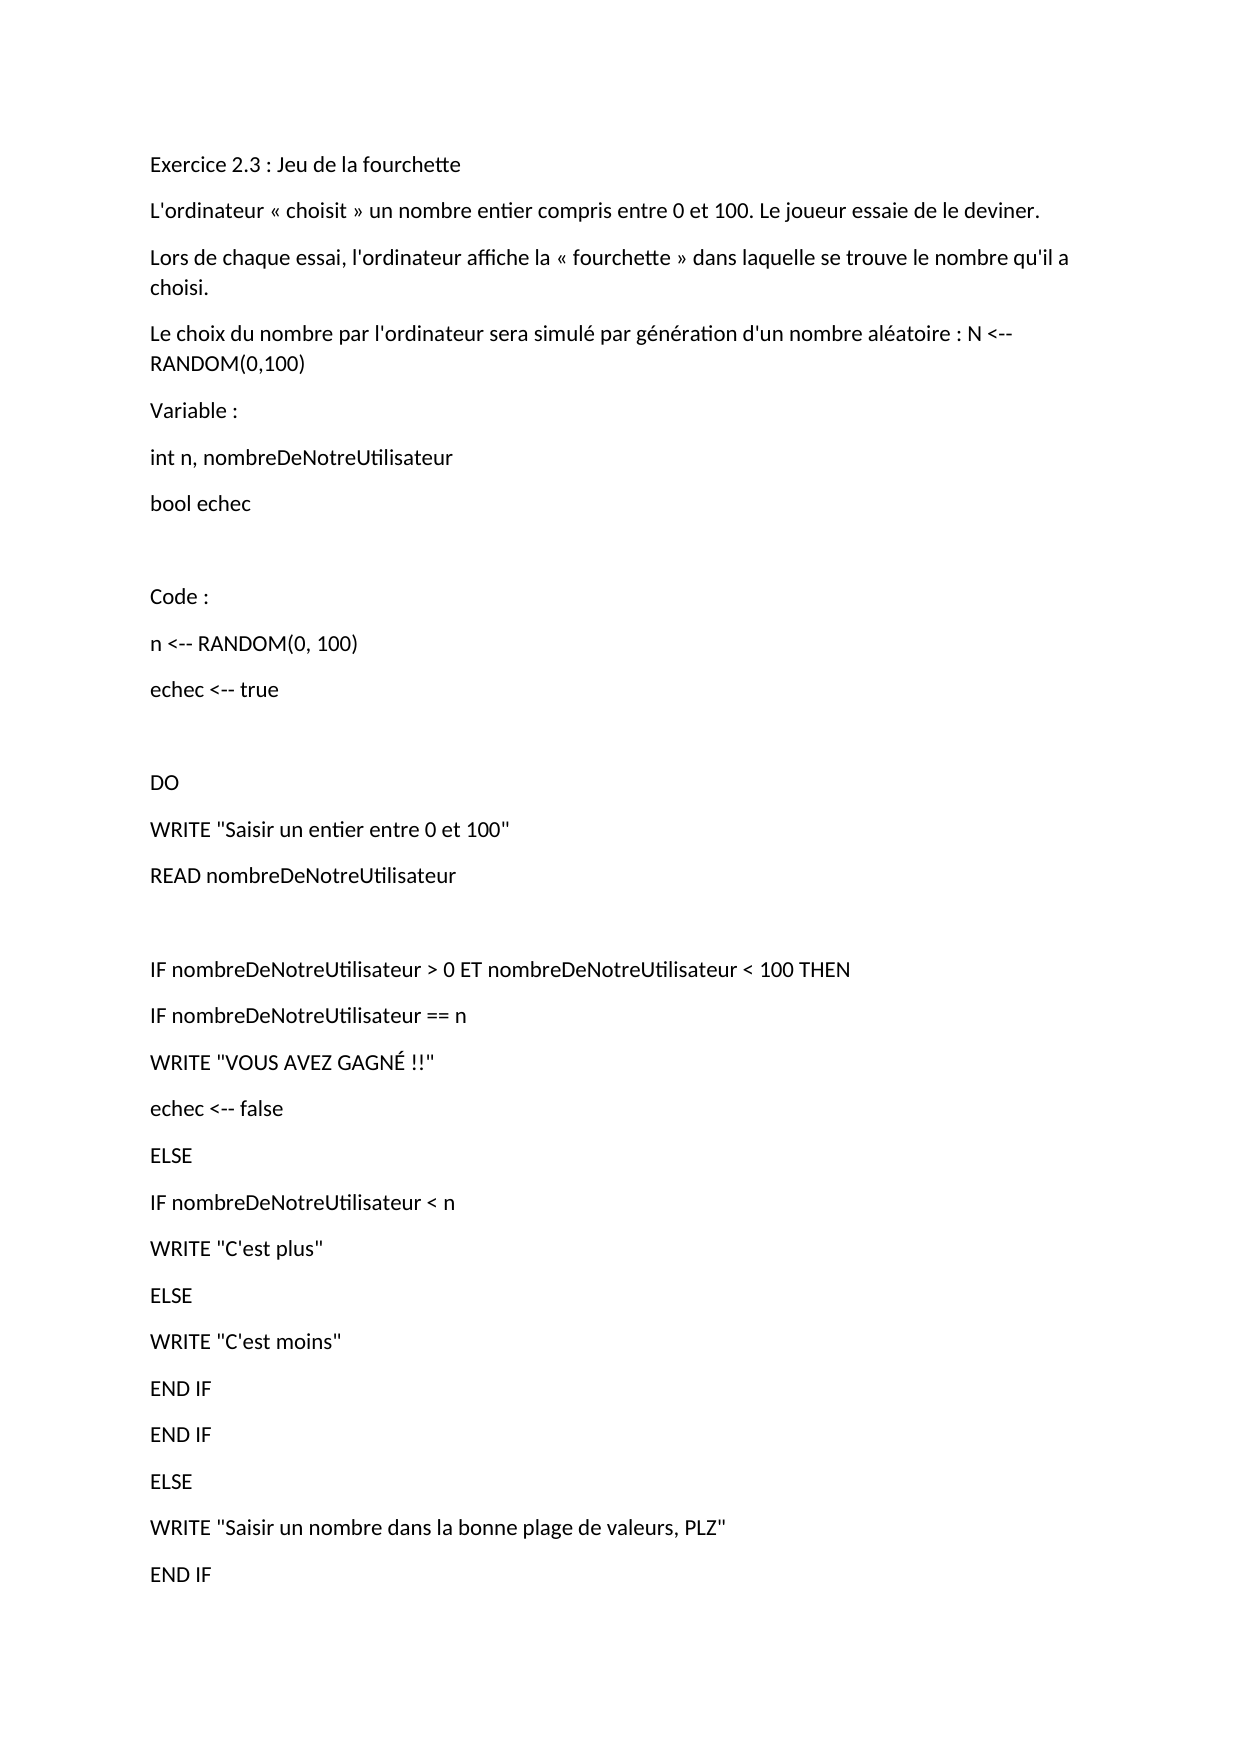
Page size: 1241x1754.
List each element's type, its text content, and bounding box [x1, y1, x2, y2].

text END IF [150, 1374, 1090, 1402]
text ELSE [150, 1141, 1090, 1169]
text bool echec [150, 489, 1090, 517]
text WRITE "Saisir un nombre dans la bonne plage de valeurs, PLZ" [150, 1513, 1090, 1542]
text Variable : [150, 396, 1090, 424]
text WRITE "C'est moins" [150, 1327, 1090, 1355]
text ELSE [150, 1467, 1090, 1495]
text n <-- RANDOM(0, 100) [150, 629, 1090, 657]
text IF nombreDeNotreUtilisateur < n [150, 1188, 1090, 1216]
text L'ordinateur « choisit » un nombre entier compris entre 0 et 100. Le joueur essaie de le deviner. [150, 197, 1090, 224]
text echec <-- false [150, 1094, 1090, 1122]
text DO [150, 768, 1090, 797]
text echec <-- true [150, 675, 1090, 703]
text int n, nombreDeNotreUtilisateur [150, 443, 1090, 471]
text Exercice 2.3 : Jeu de la fourchette [150, 150, 1090, 178]
text END IF [150, 1420, 1090, 1448]
text ELSE [150, 1281, 1090, 1309]
text END IF [150, 1560, 1090, 1588]
text WRITE "C'est plus" [150, 1234, 1090, 1262]
text IF nombreDeNotreUtilisateur == n [150, 1001, 1090, 1029]
text IF nombreDeNotreUtilisateur > 0 ET nombreDeNotreUtilisateur < 100 THEN [150, 955, 1090, 983]
text Le choix du nombre par l'ordinateur sera simulé par génération d'un nombre aléatoire : N <-- RANDOM(0,100) [150, 319, 1090, 377]
text READ nombreDeNotreUtilisateur [150, 862, 1090, 890]
text WRITE "VOUS AVEZ GAGNÉ !!" [150, 1048, 1090, 1076]
text Lors de chaque essai, l'ordinateur affiche la « fourchette » dans laquelle se trouve le nombre qu'il a choisi. [150, 243, 1090, 301]
text WRITE "Saisir un entier entre 0 et 100" [150, 815, 1090, 843]
text Code : [150, 582, 1090, 610]
